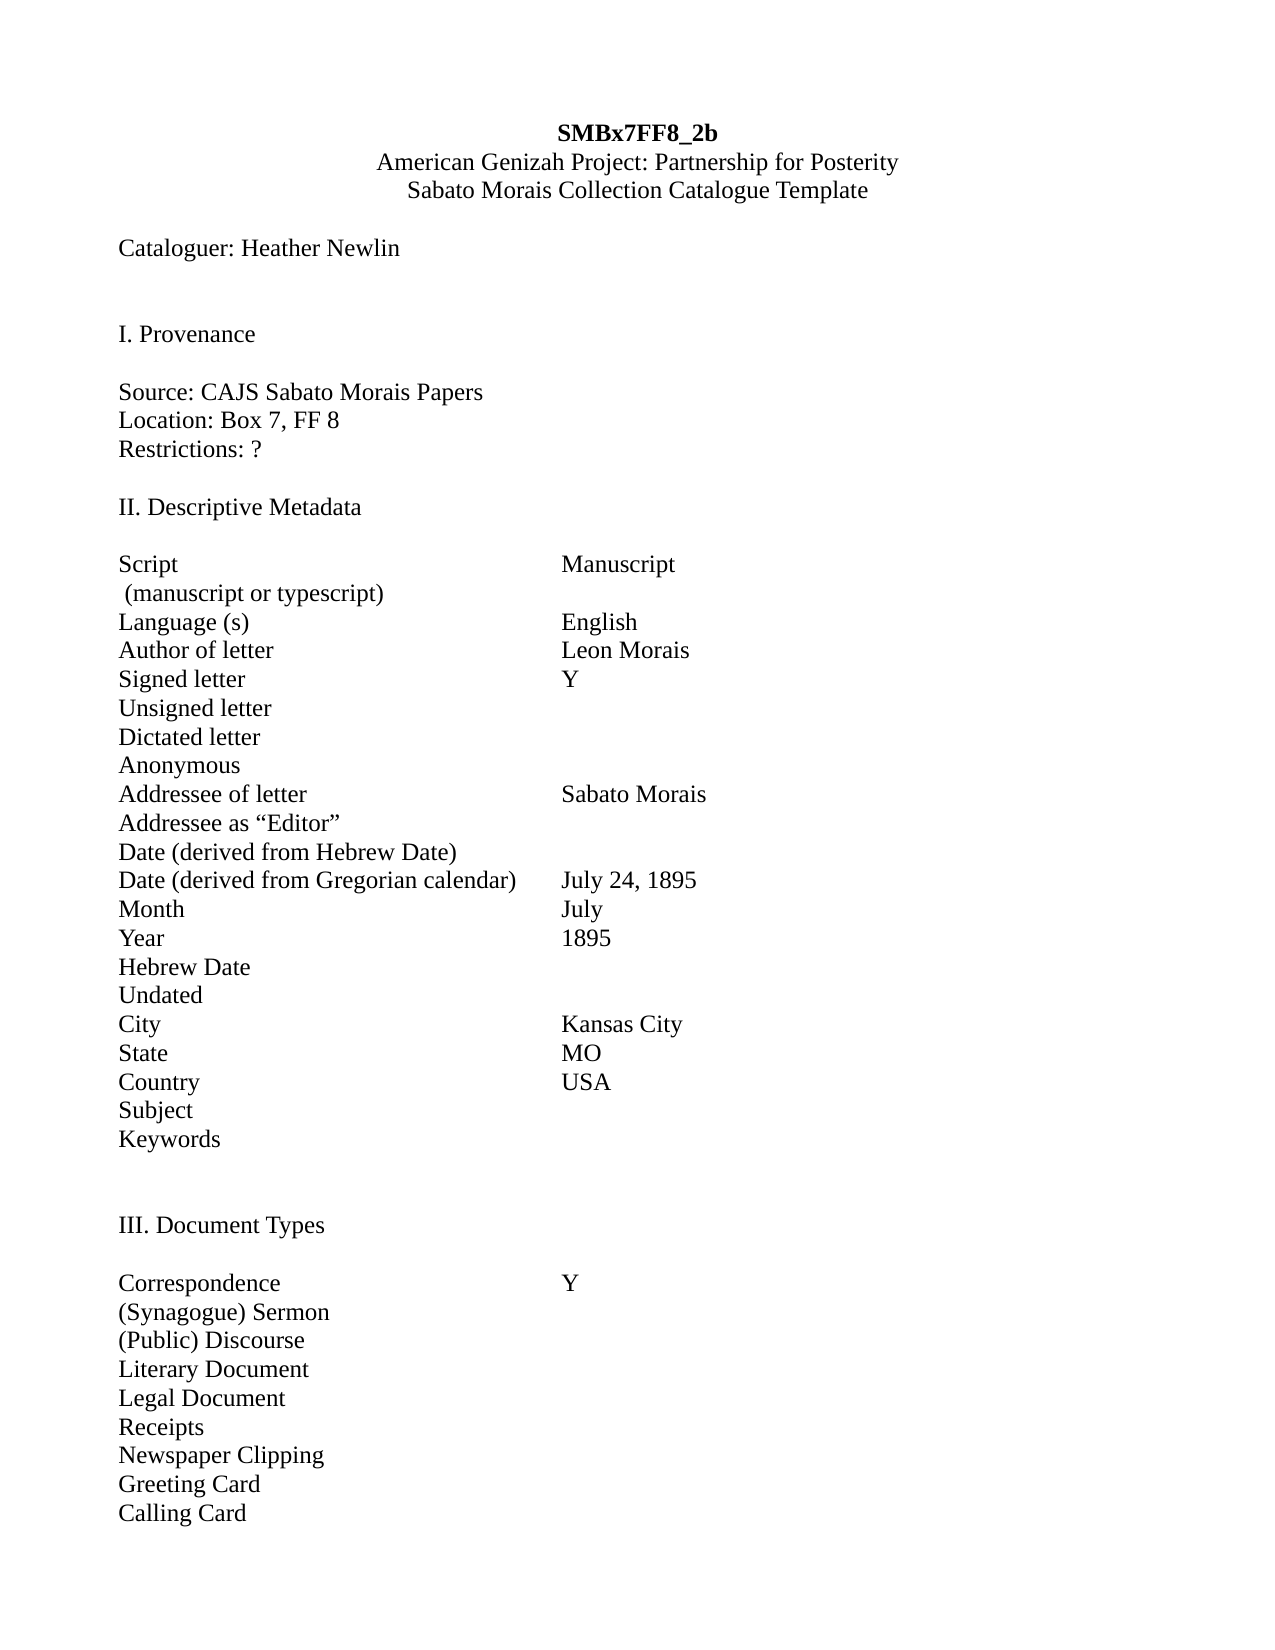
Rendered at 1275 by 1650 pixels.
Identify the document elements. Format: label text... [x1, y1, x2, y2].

text Sabato Morais Collection Catalogue Template [118, 176, 1157, 204]
text Literary Document [118, 1354, 1157, 1383]
text Addressee as “Editor” [118, 808, 1157, 837]
text (Synagogue) Sermon [118, 1297, 1157, 1326]
text City Kansas City [118, 1009, 1157, 1038]
text Subject [118, 1096, 1157, 1124]
text Dictated letter [118, 722, 1157, 751]
text Cataloguer: Heather Newlin [118, 233, 1157, 262]
text Receipts [118, 1412, 1157, 1441]
text Keywords [118, 1124, 1157, 1153]
text Unsigned letter [118, 693, 1157, 722]
text Correspondence Y [118, 1268, 1157, 1297]
text Newspaper Clipping [118, 1441, 1157, 1469]
text Date (derived from Hebrew Date) [118, 837, 1157, 866]
text Year 1895 [118, 923, 1157, 952]
text Signed letter Y [118, 664, 1157, 693]
text Month July [118, 894, 1157, 923]
text American Genizah Project: Partnership for Posterity [118, 147, 1157, 176]
text Undated [118, 981, 1157, 1009]
text Calling Card [118, 1498, 1157, 1527]
text SMBx7FF8_2b [118, 118, 1157, 147]
text Anonymous [118, 751, 1157, 779]
text Script Manuscript [118, 549, 1157, 578]
text I. Provenance [118, 319, 1157, 348]
text Country USA [118, 1067, 1157, 1096]
text Legal Document [118, 1383, 1157, 1412]
text (manuscript or typescript) [118, 578, 1157, 607]
text Hebrew Date [118, 952, 1157, 981]
text (Public) Discourse [118, 1326, 1157, 1354]
text III. Document Types [118, 1211, 1157, 1239]
text Restrictions: ? [118, 434, 1157, 463]
text Addressee of letter Sabato Morais [118, 779, 1157, 808]
text Location: Box 7, FF 8 [118, 406, 1157, 434]
text II. Descriptive Metadata [118, 492, 1157, 521]
text Author of letter Leon Morais [118, 636, 1157, 664]
text Language (s) English [118, 607, 1157, 636]
text Source: CAJS Sabato Morais Papers [118, 377, 1157, 406]
text State MO [118, 1038, 1157, 1067]
text Greeting Card [118, 1469, 1157, 1498]
text Date (derived from Gregorian calendar) July 24, 1895 [118, 866, 1157, 894]
